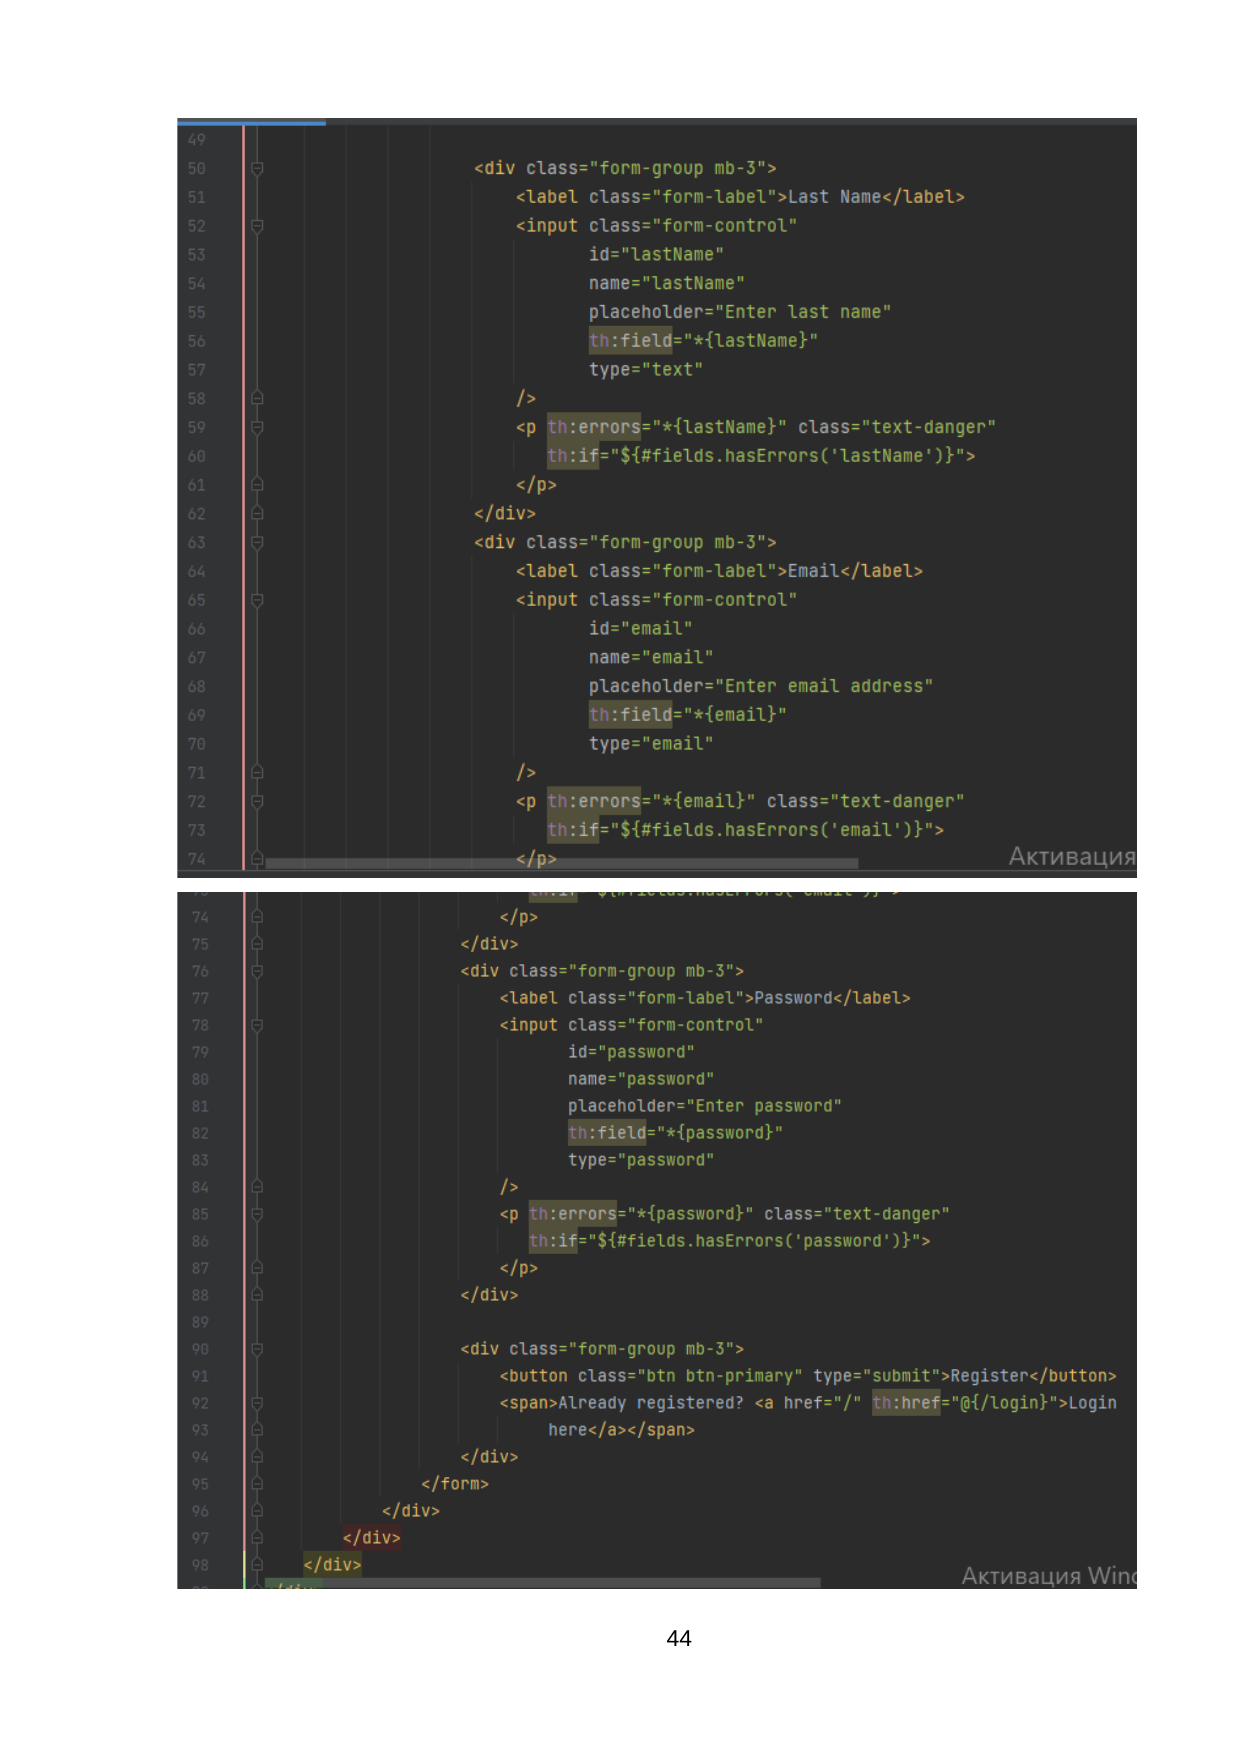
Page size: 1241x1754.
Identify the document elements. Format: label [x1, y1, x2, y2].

picture [177, 892, 1137, 1589]
picture [177, 118, 1137, 878]
